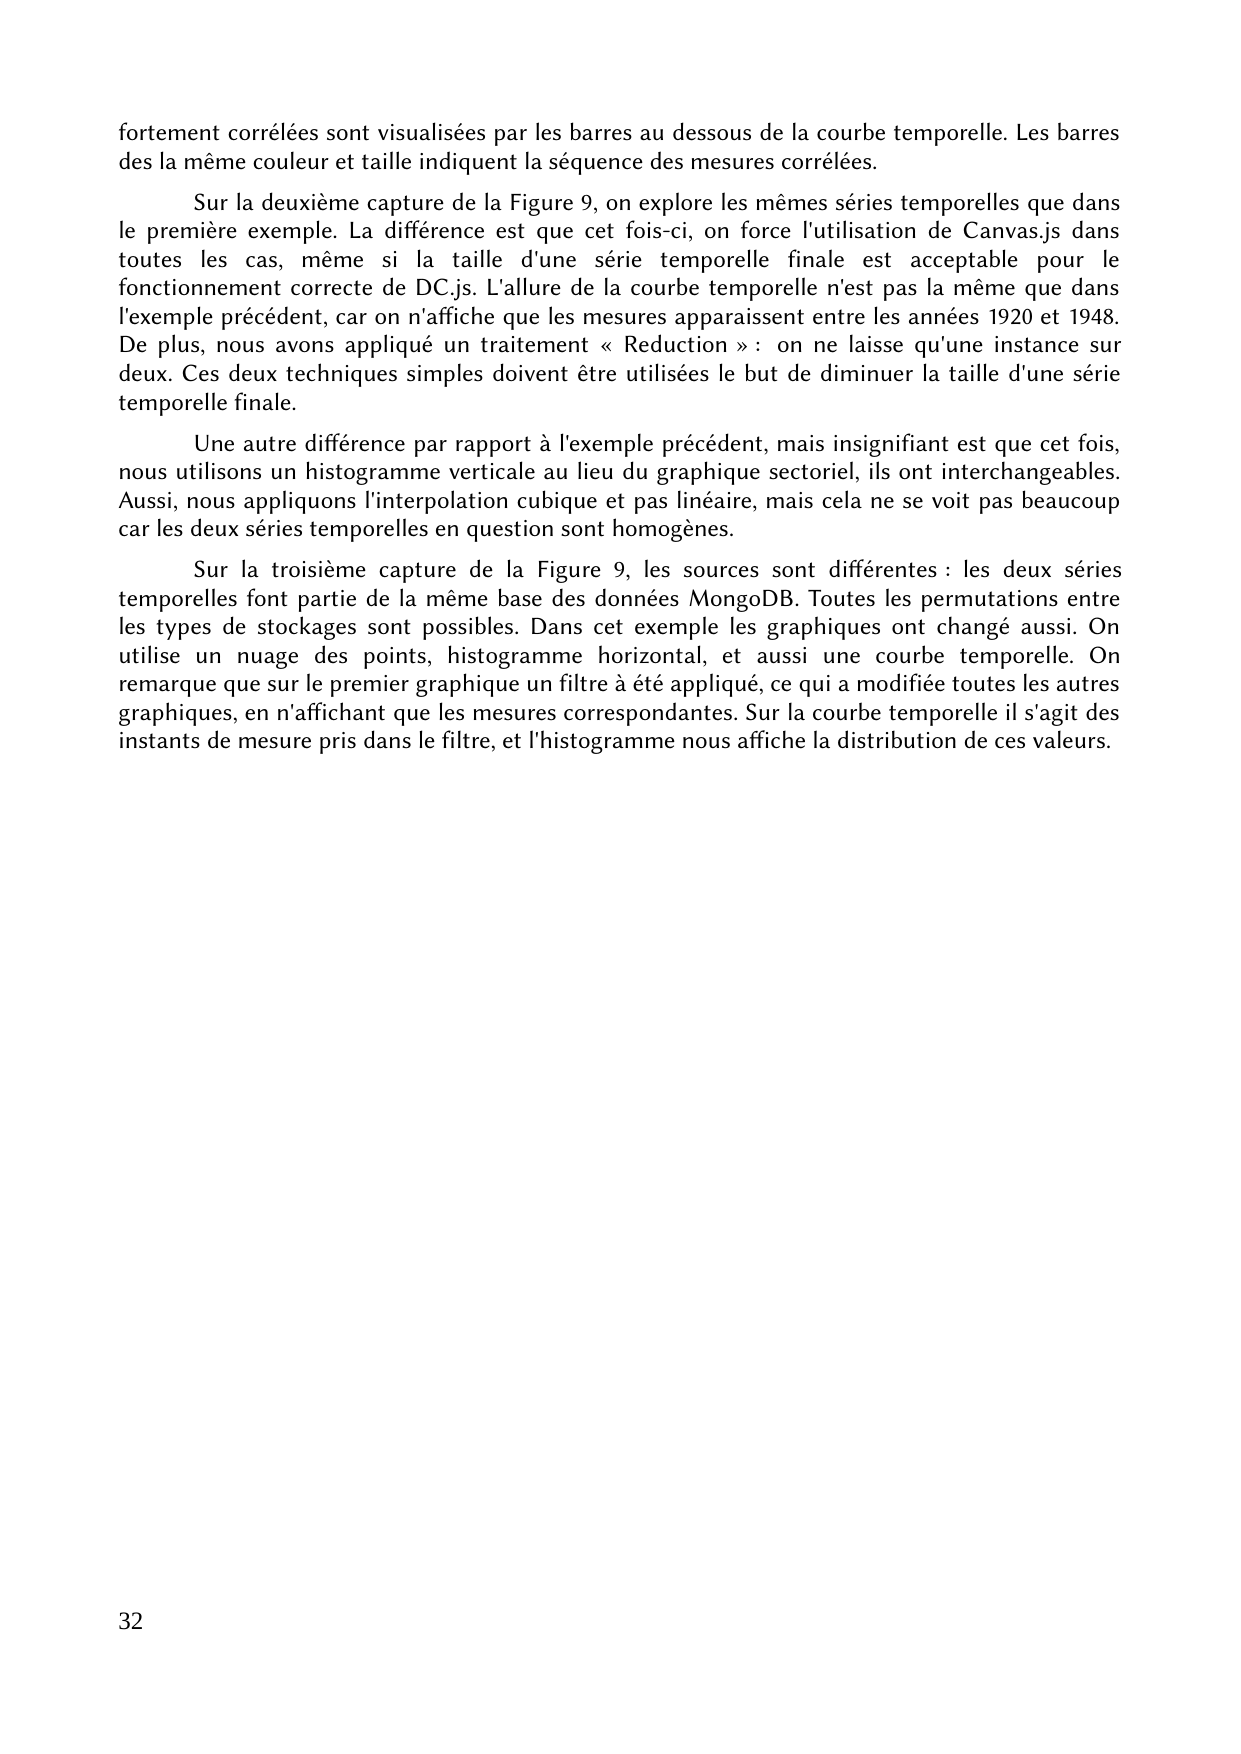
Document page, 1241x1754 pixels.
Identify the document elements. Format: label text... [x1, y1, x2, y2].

text fortement corrélées sont visualisées par les barres au dessous de la courbe temporelle. Les barres des la même couleur et taille indiquent la séquence des mesures corrélées. [118, 118, 1122, 175]
text Une autre différence par rapport à l'exemple précédent, mais insignifiant est que cet fois, nous utilisons un histogramme verticale au lieu du graphique sectoriel, ils ont interchangeables. Aussi, nous appliquons l'interpolation cubique et pas linéaire, mais cela ne se voit pas beaucoup car les deux séries temporelles en question sont homogènes. [118, 428, 1122, 543]
text Sur la troisième capture de la Figure 9, les sources sont différentes : les deux séries temporelles font partie de la même base des données MongoDB. Toutes les permutations entre les types de stockages sont possibles. Dans cet exemple les graphiques ont changé aussi. On utilise un nuage des points, histogramme horizontal, et aussi une courbe temporelle. On remarque que sur le premier graphique un filtre à été appliqué, ce qui a modifiée toutes les autres graphiques, en n'affichant que les mesures correspondantes. Sur la courbe temporelle il s'agit des instants de mesure pris dans le filtre, et l'histogramme nous affiche la distribution de ces valeurs. [118, 555, 1122, 755]
text Sur la deuxième capture de la Figure 9, on explore les mêmes séries temporelles que dans le première exemple. La différence est que cet fois-ci, on force l'utilisation de Canvas.js dans toutes les cas, même si la taille d'une série temporelle finale est acceptable pour le fonctionnement correcte de DC.js. L'allure de la courbe temporelle n'est pas la même que dans l'exemple précédent, car on n'affiche que les mesures apparaissent entre les années 1920 et 1948. De plus, nous avons appliqué un traitement « Reduction » : on ne laisse qu'une instance sur deux. Ces deux techniques simples doivent être utilisées le but de diminuer la taille d'une série temporelle finale. [118, 188, 1122, 416]
